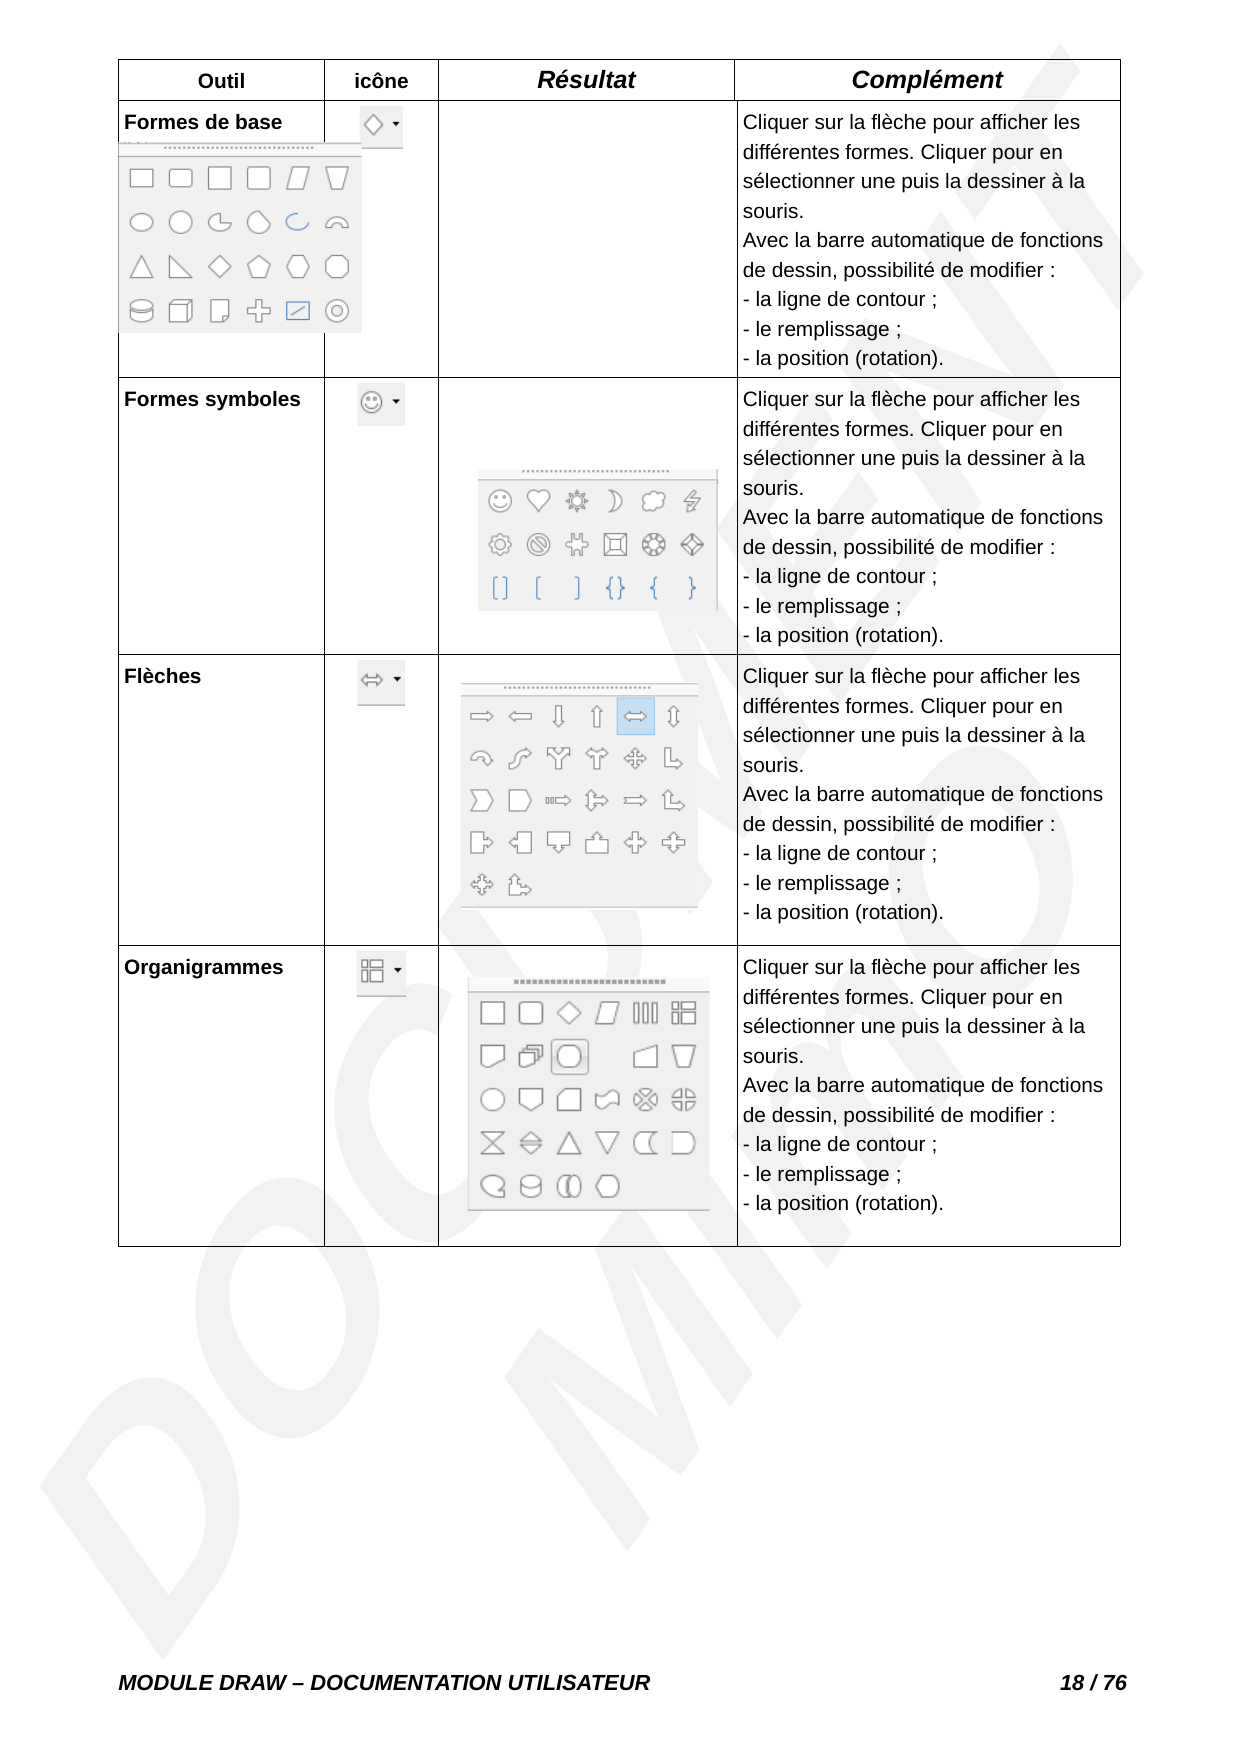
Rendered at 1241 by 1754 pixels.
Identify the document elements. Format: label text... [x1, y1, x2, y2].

table_header Outil [119, 60, 324, 100]
table_cell [325, 655, 438, 945]
table_cell [119, 333, 324, 377]
table_cell [439, 378, 737, 654]
table_cell Cliquer sur la flèche pour afficher les différentes formes. Cliquer pour en sélectionner une puis la dessiner à la souris. Avec la barre automatique de fonctions de dessin, possibilité de modifier : - la ligne de contour ; - le remplissage ; - la position (rotation). [738, 101, 1120, 377]
picture [357, 383, 405, 426]
table_cell Formes symboles [119, 378, 324, 654]
table_cell [325, 946, 438, 1246]
picture [460, 682, 698, 910]
table_cell Cliquer sur la flèche pour afficher les différentes formes. Cliquer pour en sélectionner une puis la dessiner à la souris. Avec la barre automatique de fonctions de dessin, possibilité de modifier : - la ligne de contour ; - le remplissage ; - la position (rotation). [738, 655, 1120, 945]
picture [118, 106, 403, 333]
picture [477, 469, 719, 611]
table_header icône [325, 60, 438, 100]
table_header Complément [735, 60, 1120, 100]
table_cell [439, 946, 737, 1246]
table_cell Flèches [119, 655, 324, 945]
table_cell Cliquer sur la flèche pour afficher les différentes formes. Cliquer pour en sélectionner une puis la dessiner à la souris. Avec la barre automatique de fonctions de dessin, possibilité de modifier : - la ligne de contour ; - le remplissage ; - la position (rotation). [738, 946, 1120, 1246]
picture [356, 951, 407, 997]
table_cell [439, 655, 737, 945]
table_cell Cliquer sur la flèche pour afficher les différentes formes. Cliquer pour en sélectionner une puis la dessiner à la souris. Avec la barre automatique de fonctions de dessin, possibilité de modifier : - la ligne de contour ; - le remplissage ; - la position (rotation). [738, 378, 1120, 654]
table_cell [325, 378, 438, 654]
table_cell Organigrammes [119, 946, 324, 1246]
picture [467, 977, 710, 1211]
table_cell [325, 101, 438, 377]
picture [357, 660, 405, 706]
table_cell [439, 101, 737, 377]
table_cell Formes de base [119, 101, 324, 142]
table_header Résultat [439, 60, 734, 100]
